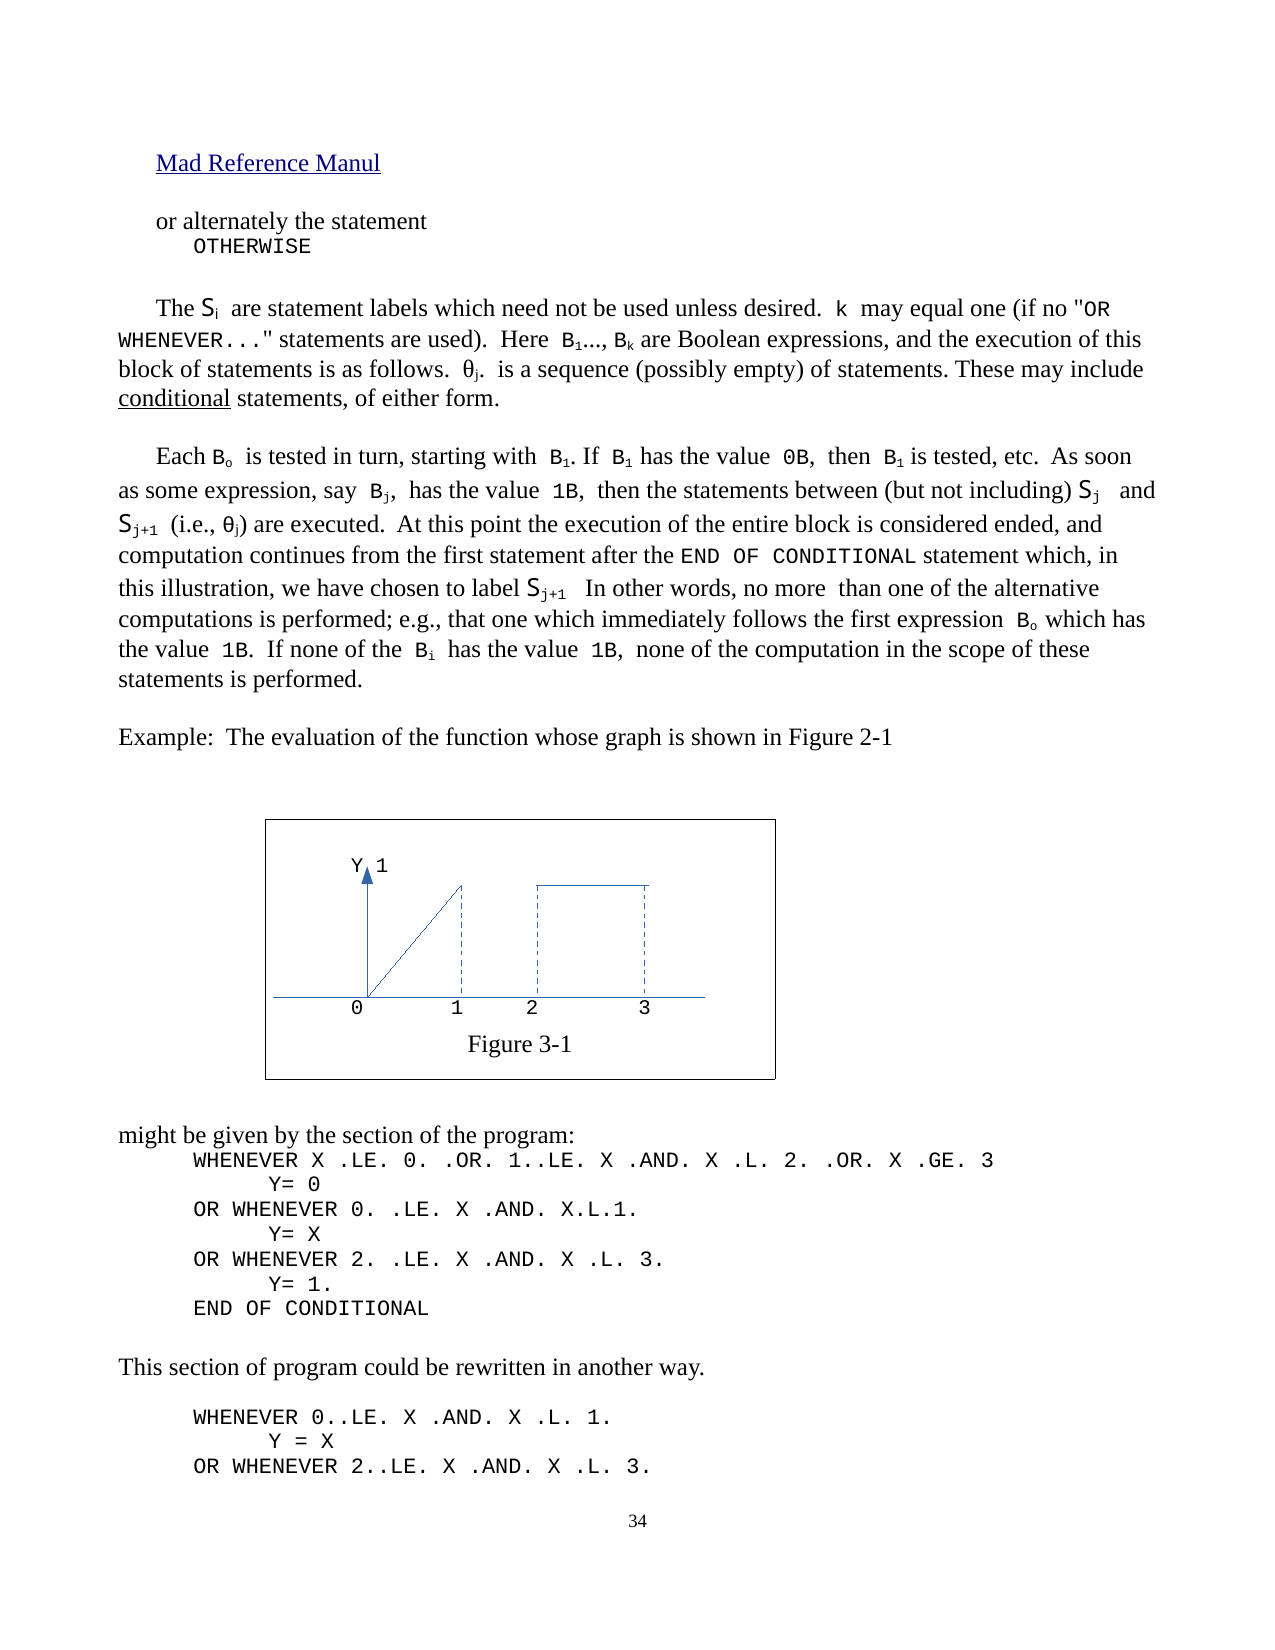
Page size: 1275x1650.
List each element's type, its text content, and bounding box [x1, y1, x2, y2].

text OTHERWISE [193, 235, 1157, 260]
text Each Bo is tested in turn, starting with B1. If B1 has the value 0B, then B1 is tested, etc. As soon as some expression, say Bj, has the value 1B, then the statements between (but not including) Sj and Sj+1 (i.e., θj) are executed. At this point the execution of the entire block is considered ended, and computation continues from the first statement after the END OF CONDITIONAL statement which, in this illustration, we have chosen to label Sj+1 In other words, no more than one of the alternative computations is performed; e.g., that one which immediately follows the first expression Bo which has the value 1B. If none of the Bi has the value 1B, none of the computation in the scope of these statements is performed. [118, 441, 1157, 692]
text Figure 3-1 [273, 1029, 766, 1058]
text Example: The evaluation of the function whose graph is shown in Figure 2-1 [118, 722, 1157, 751]
text This section of program could be rewritten in another way. [118, 1352, 1157, 1381]
text might be given by the section of the program: [118, 781, 1157, 1149]
text WHENEVER X .LE. 0. .OR. 1..LE. X .AND. X .L. 2. .OR. X .GE. 3 Y= 0 OR WHENEVER 0. .LE. X .AND. X.L.1. Y= X OR WHENEVER 2. .LE. X .AND. X .L. 3. Y= 1. END OF CONDITIONAL [193, 1149, 1157, 1322]
text WHENEVER 0..LE. X .AND. X .L. 1. Y = X OR WHENEVER 2..LE. X .AND. X .L. 3. [193, 1381, 1157, 1480]
text The Si are statement labels which need not be used unless desired. k may equal one (if no "OR WHENEVER..." statements are used). Here B1..., Bk are Boolean expressions, and the execution of this block of statements is as follows. θj. is a sequence (possibly empty) of statements. These may include conditional statements, of either form. [118, 290, 1157, 411]
text or alternately the statement [118, 206, 1157, 235]
